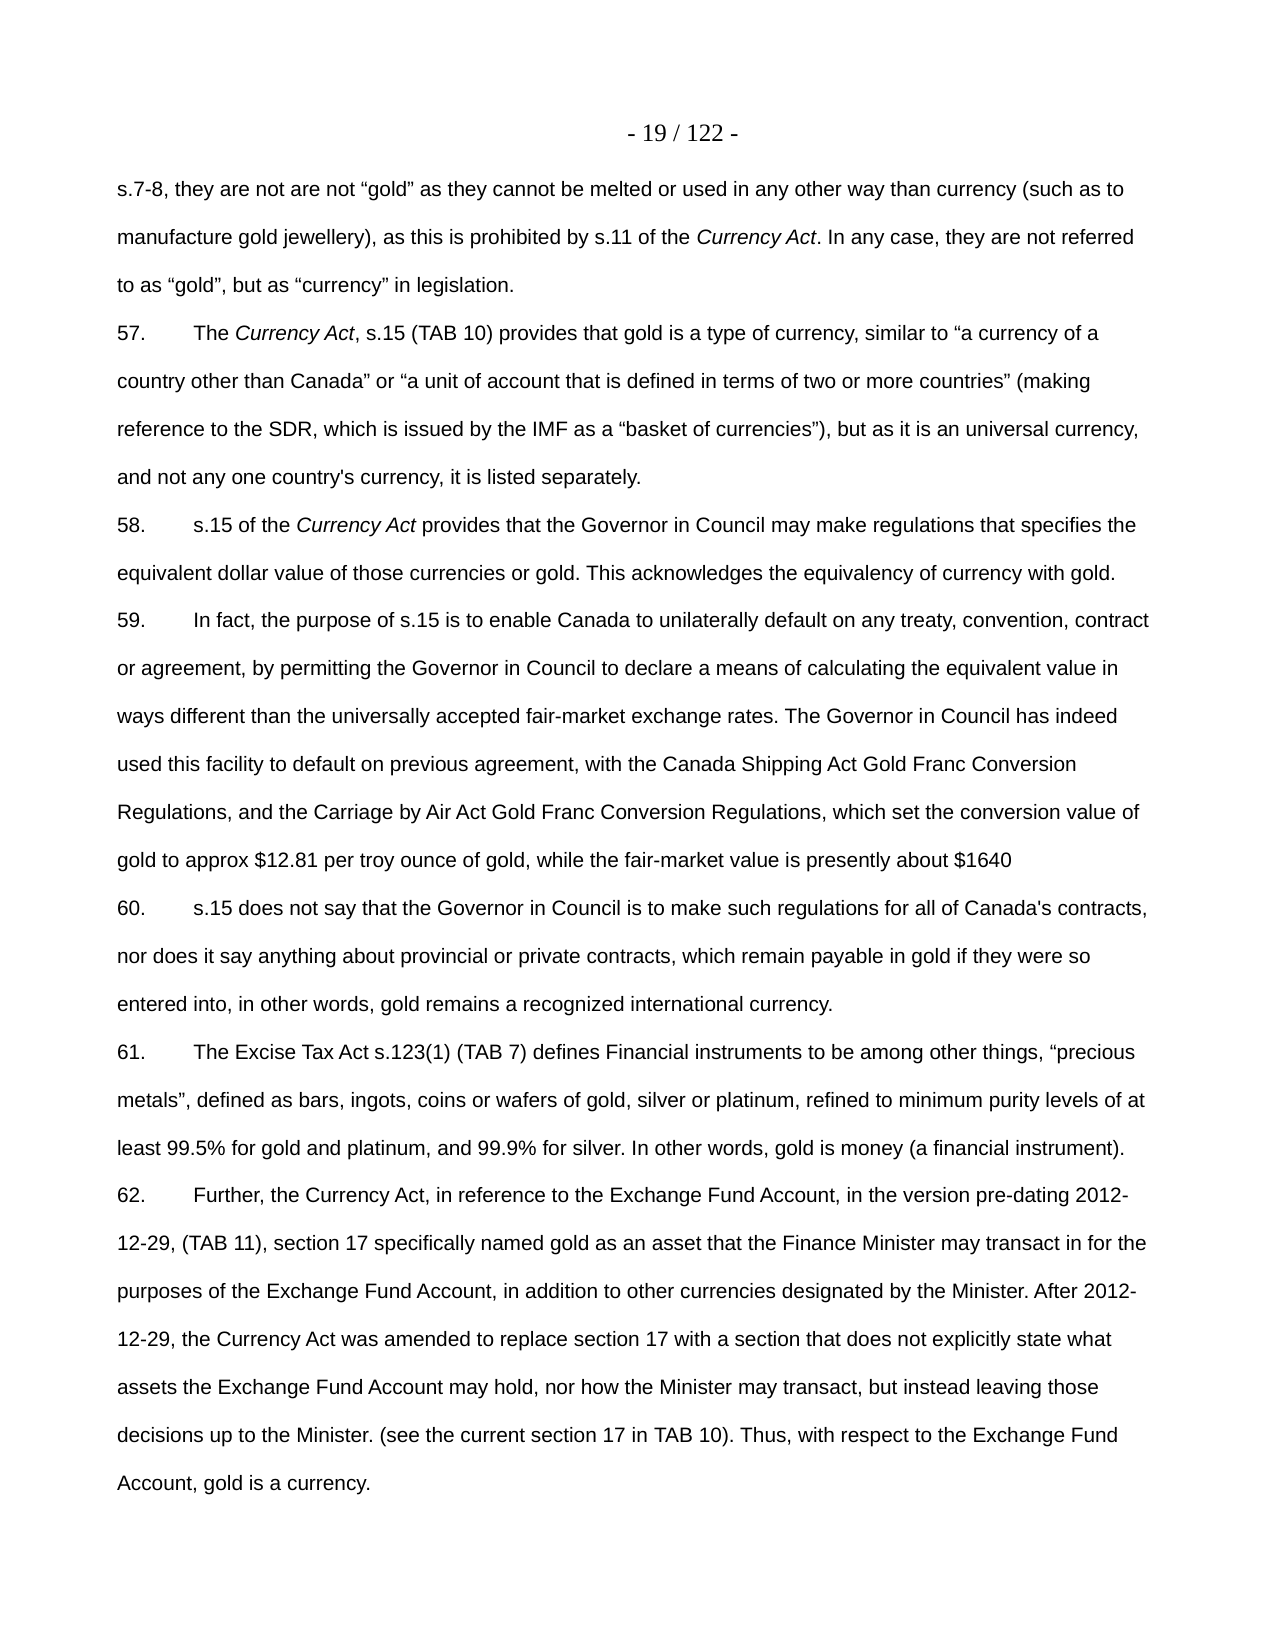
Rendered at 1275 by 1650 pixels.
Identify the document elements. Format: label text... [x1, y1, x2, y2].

subtitle s.7-8, they are not are not “gold” as they cannot be melted or used in any other way than currency (such as to manufacture gold jewellery), as this is prohibited by s.11 of the Currency Act. In any case, they are not referred to as “gold”, but as “currency” in legislation. [117, 177, 1157, 297]
subtitle The Currency Act, s.15 (TAB 10) provides that gold is a type of currency, similar to “a currency of a country other than Canada” or “a unit of account that is defined in terms of two or more countries” (making reference to the SDR, which is issued by the IMF as a “basket of currencies”), but as it is an universal currency, and not any one country's currency, it is listed separately. [117, 321, 1157, 488]
subtitle The Excise Tax Act s.123(1) (TAB 7) defines Financial instruments to be among other things, “precious metals”, defined as bars, ingots, coins or wafers of gold, silver or platinum, refined to minimum purity levels of at least 99.5% for gold and platinum, and 99.9% for silver. In other words, gold is money (a financial instrument). [117, 1039, 1157, 1159]
subtitle In fact, the purpose of s.15 is to enable Canada to unilaterally default on any treaty, convention, contract or agreement, by permitting the Governor in Council to declare a means of calculating the equivalent value in ways different than the universally accepted fair-market exchange rates. The Governor in Council has indeed used this facility to default on previous agreement, with the Canada Shipping Act Gold Franc Conversion Regulations, and the Carriage by Air Act Gold Franc Conversion Regulations, which set the conversion value of gold to approx $12.81 per troy ounce of gold, while the fair-market value is presently about $1640 [117, 608, 1157, 872]
subtitle Further, the Currency Act, in reference to the Exchange Fund Account, in the version pre-dating 2012-12-29, (TAB 11), section 17 specifically named gold as an asset that the Finance Minister may transact in for the purposes of the Exchange Fund Account, in addition to other currencies designated by the Minister. After 2012-12-29, the Currency Act was amended to replace section 17 with a section that does not explicitly state what assets the Exchange Fund Account may hold, nor how the Minister may transact, but instead leaving those decisions up to the Minister. (see the current section 17 in TAB 10). Thus, with respect to the Exchange Fund Account, gold is a currency. [117, 1183, 1157, 1495]
subtitle s.15 of the Currency Act provides that the Governor in Council may make regulations that specifies the equivalent dollar value of those currencies or gold. This acknowledges the equivalency of currency with gold. [117, 512, 1157, 584]
subtitle s.15 does not say that the Governor in Council is to make such regulations for all of Canada's contracts, nor does it say anything about provincial or private contracts, which remain payable in gold if they were so entered into, in other words, gold remains a recognized international currency. [117, 896, 1157, 1016]
